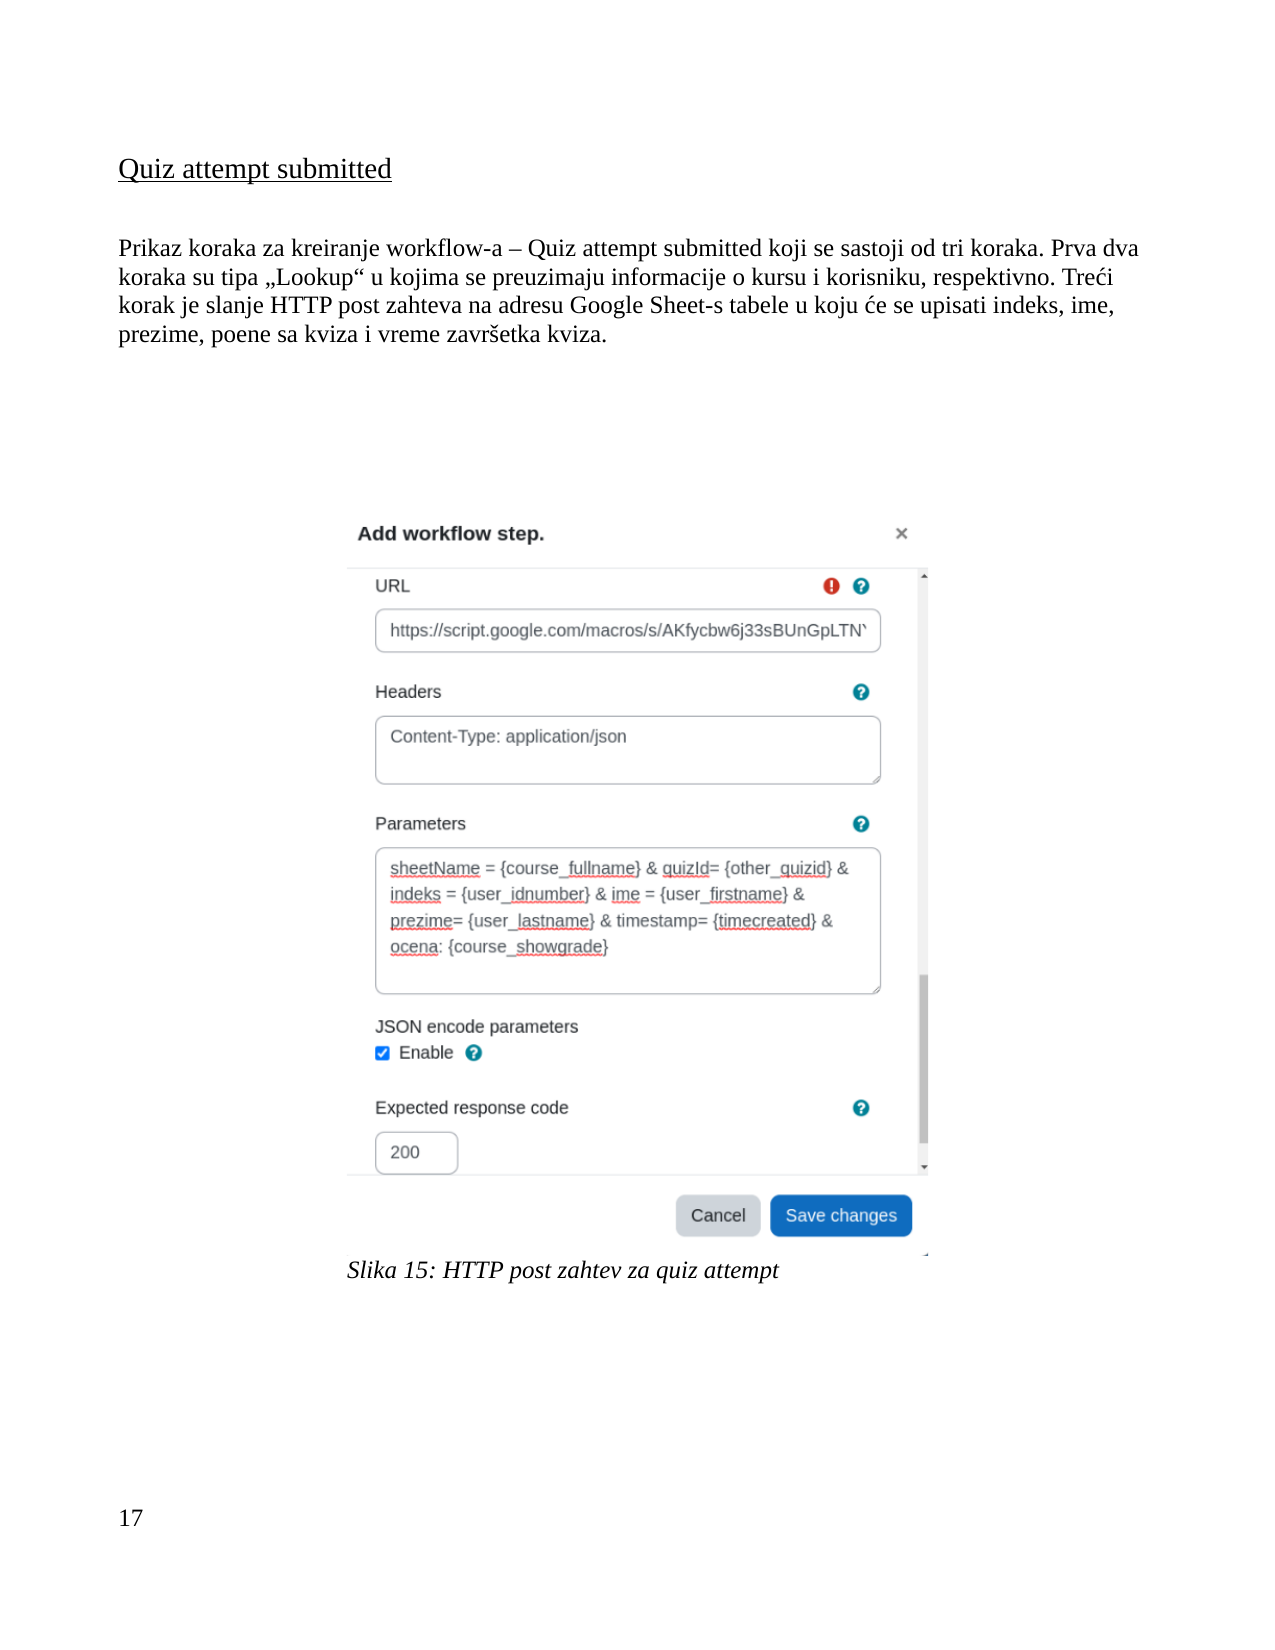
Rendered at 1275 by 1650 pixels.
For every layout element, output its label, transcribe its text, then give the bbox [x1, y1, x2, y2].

text Prikaz koraka za kreiranje workflow-a – Quiz attempt submitted koji se sastoji od tri koraka. Prva dva koraka su tipa „Lookup“ u kojima se preuzimaju informacije o kursu i korisniku, respektivno. Treći korak je slanje HTTP post zahteva na adresu Google Sheet-s tabele u koju će se upisati indeks, ime, prezime, poene sa kviza i vreme završetka kviza. [118, 233, 1157, 348]
picture [346, 504, 929, 1256]
text Quiz attempt submitted [118, 152, 1157, 185]
text Slika 15: HTTP post zahtev za quiz attempt [347, 1256, 928, 1284]
